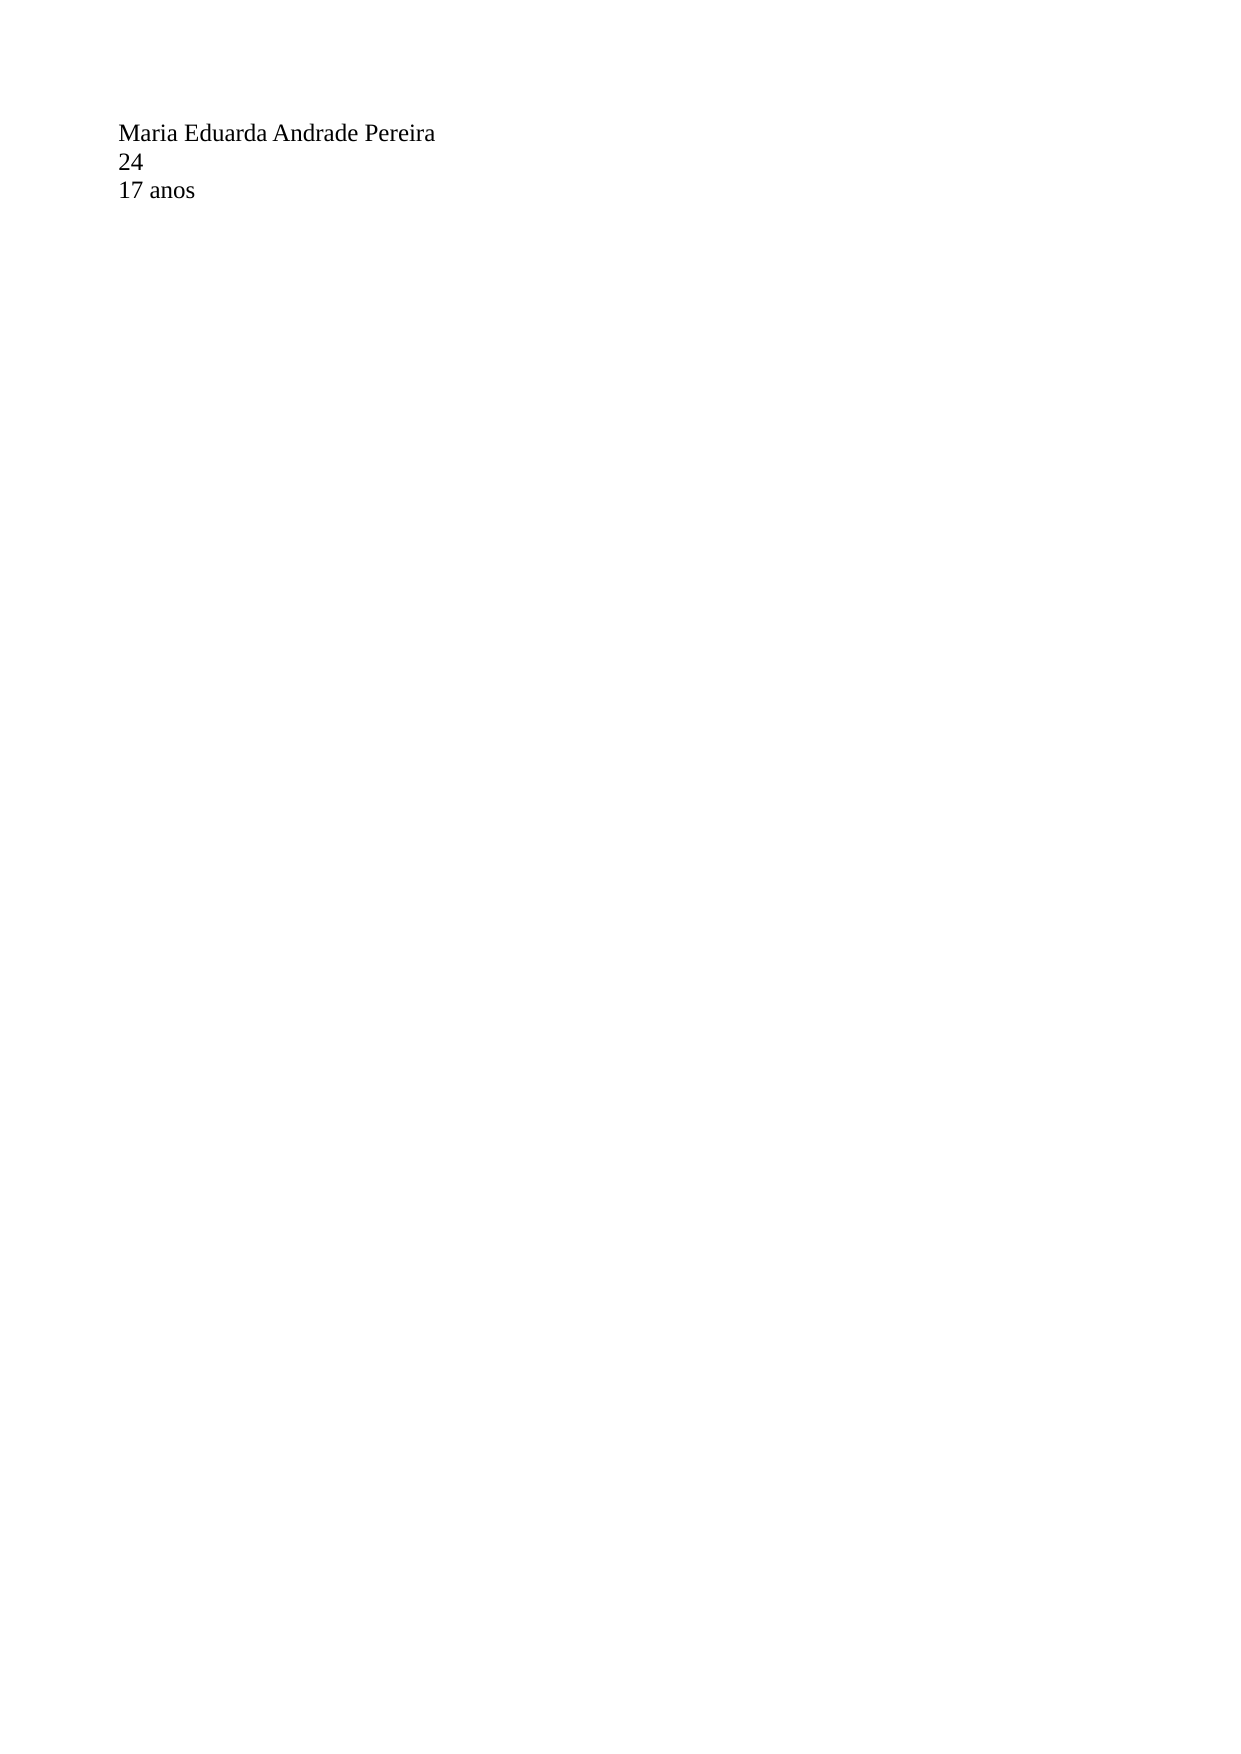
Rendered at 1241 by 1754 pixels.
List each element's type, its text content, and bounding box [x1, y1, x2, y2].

text 17 anos [118, 176, 1122, 204]
text Maria Eduarda Andrade Pereira [118, 118, 1122, 147]
text 24 [118, 147, 1122, 176]
